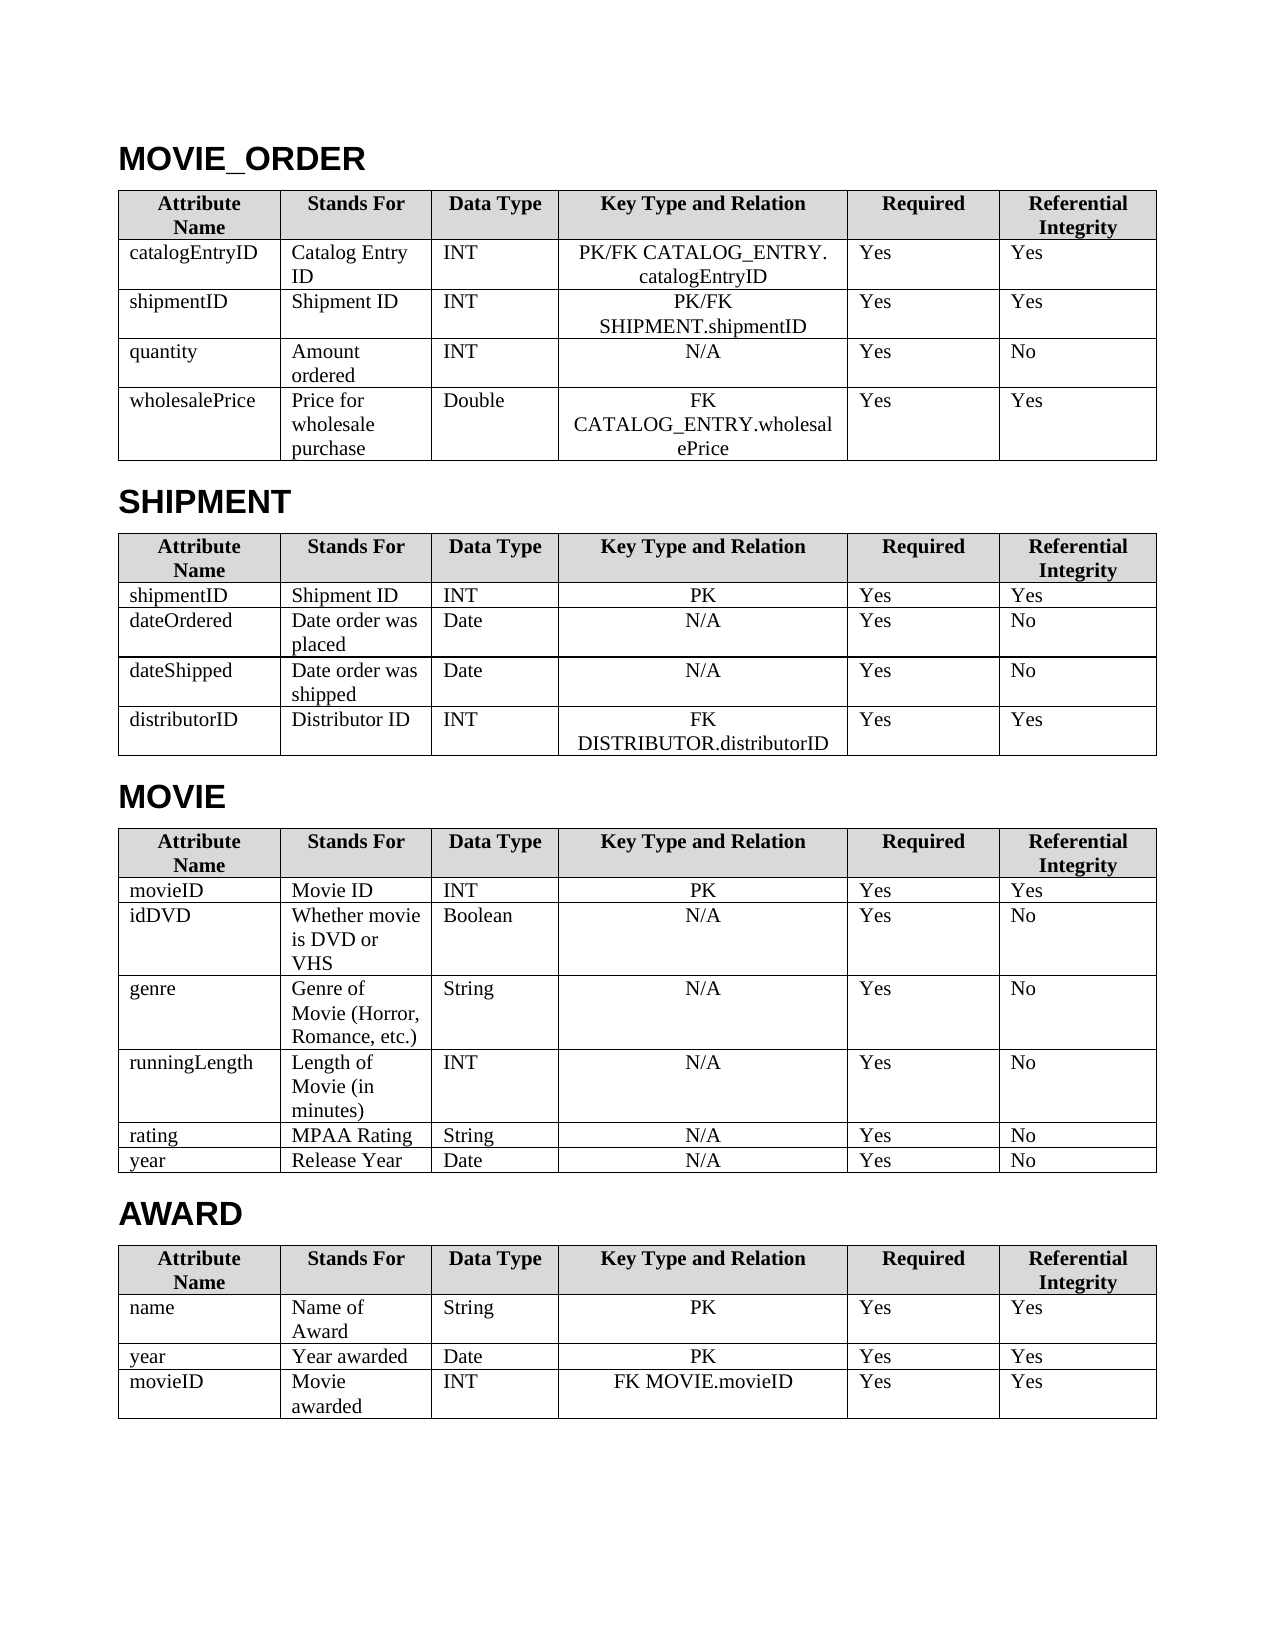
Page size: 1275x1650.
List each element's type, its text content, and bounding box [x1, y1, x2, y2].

table_cell Yes [1000, 583, 1156, 607]
table_header Key Type and Relation [559, 1246, 847, 1294]
table_header Data Type [432, 191, 558, 239]
table_cell N/A [559, 1148, 847, 1172]
table_header Attribute Name [119, 191, 280, 239]
subtitle MOVIE_ORDER [118, 139, 1157, 178]
table_cell year [119, 1148, 280, 1172]
table_cell FK MOVIE.movieID [559, 1370, 847, 1418]
table_cell Release Year [281, 1148, 431, 1172]
table_cell Yes [848, 1050, 999, 1122]
table_cell N/A [559, 608, 847, 656]
table_cell FK DISTRIBUTOR.distributorID [559, 707, 847, 755]
table_cell Double [432, 388, 558, 460]
table_cell quantity [119, 339, 280, 387]
table_cell Shipment ID [281, 583, 431, 607]
table_cell Amount ordered [281, 339, 431, 387]
table_cell Yes [848, 707, 999, 755]
table_cell Boolean [432, 903, 558, 975]
table_cell Yes [1000, 1295, 1156, 1343]
table_header Attribute Name [119, 534, 280, 582]
table_header Stands For [281, 191, 431, 239]
table_cell N/A [559, 976, 847, 1048]
table_cell No [1000, 339, 1156, 387]
table_cell INT [432, 290, 558, 338]
table_cell Yes [1000, 707, 1156, 755]
table_cell Yes [1000, 240, 1156, 288]
table_cell No [1000, 1123, 1156, 1147]
table_header Stands For [281, 534, 431, 582]
table_cell No [1000, 608, 1156, 656]
table_cell Date order was placed [281, 608, 431, 656]
table_cell No [1000, 976, 1156, 1048]
table_cell FK CATALOG_ENTRY.wholesalePrice [559, 388, 847, 460]
table_cell shipmentID [119, 290, 280, 338]
table_cell String [432, 1295, 558, 1343]
table_cell Yes [848, 388, 999, 460]
table_header Key Type and Relation [559, 829, 847, 877]
table_cell INT [432, 707, 558, 755]
table_cell PK [559, 1295, 847, 1343]
table_cell No [1000, 903, 1156, 975]
table_header Required [848, 191, 999, 239]
table_cell Length of Movie (in minutes) [281, 1050, 431, 1122]
table_cell Catalog Entry ID [281, 240, 431, 288]
table_cell Date [432, 1148, 558, 1172]
table_cell Yes [848, 878, 999, 902]
table_cell genre [119, 976, 280, 1048]
table_cell INT [432, 878, 558, 902]
table_cell Yes [1000, 388, 1156, 460]
table_header Referential Integrity [1000, 534, 1156, 582]
table_cell N/A [559, 1050, 847, 1122]
table_header Attribute Name [119, 1246, 280, 1294]
table_header Stands For [281, 1246, 431, 1294]
table_cell INT [432, 1370, 558, 1418]
table_cell Yes [1000, 1370, 1156, 1418]
table_cell name [119, 1295, 280, 1343]
table_cell PK/FK CATALOG_ENTRY. catalogEntryID [559, 240, 847, 288]
table_cell PK [559, 1344, 847, 1368]
table_cell Movie awarded [281, 1370, 431, 1418]
table_cell Yes [848, 1148, 999, 1172]
table_cell N/A [559, 1123, 847, 1147]
table_cell Yes [848, 976, 999, 1048]
table_cell Date [432, 1344, 558, 1368]
table_cell INT [432, 583, 558, 607]
table_cell No [1000, 1148, 1156, 1172]
table_cell Yes [848, 339, 999, 387]
table_cell INT [432, 1050, 558, 1122]
table_cell No [1000, 1050, 1156, 1122]
table_cell No [1000, 658, 1156, 706]
table_cell Whether movie is DVD or VHS [281, 903, 431, 975]
table_cell N/A [559, 339, 847, 387]
table_header Attribute Name [119, 829, 280, 877]
table_cell Yes [1000, 878, 1156, 902]
subtitle MOVIE [118, 777, 1157, 815]
table_cell shipmentID [119, 583, 280, 607]
table_header Required [848, 1246, 999, 1294]
table_cell Yes [848, 1295, 999, 1343]
table_cell movieID [119, 878, 280, 902]
table_cell N/A [559, 903, 847, 975]
table_cell N/A [559, 658, 847, 706]
table_cell wholesalePrice [119, 388, 280, 460]
table_cell dateOrdered [119, 608, 280, 656]
table_cell String [432, 1123, 558, 1147]
table_cell INT [432, 240, 558, 288]
table_cell Yes [848, 240, 999, 288]
table_cell Date [432, 608, 558, 656]
table_cell Yes [1000, 1344, 1156, 1368]
table_cell Shipment ID [281, 290, 431, 338]
table_cell movieID [119, 1370, 280, 1418]
subtitle SHIPMENT [118, 482, 1157, 521]
table_header Required [848, 534, 999, 582]
table_cell Yes [848, 290, 999, 338]
table_cell catalogEntryID [119, 240, 280, 288]
table_cell Distributor ID [281, 707, 431, 755]
table_header Referential Integrity [1000, 1246, 1156, 1294]
table_cell String [432, 976, 558, 1048]
table_header Key Type and Relation [559, 191, 847, 239]
table_cell Yes [848, 903, 999, 975]
table_cell Date [432, 658, 558, 706]
subtitle AWARD [118, 1194, 1157, 1232]
table_header Referential Integrity [1000, 191, 1156, 239]
table_cell MPAA Rating [281, 1123, 431, 1147]
table_header Data Type [432, 829, 558, 877]
table_cell PK [559, 583, 847, 607]
table_cell Yes [1000, 290, 1156, 338]
table_header Referential Integrity [1000, 829, 1156, 877]
table_cell Price for wholesale purchase [281, 388, 431, 460]
table_header Stands For [281, 829, 431, 877]
table_cell PK/FK SHIPMENT.shipmentID [559, 290, 847, 338]
table_header Required [848, 829, 999, 877]
table_cell Yes [848, 583, 999, 607]
table_header Data Type [432, 1246, 558, 1294]
table_header Data Type [432, 534, 558, 582]
table_cell PK [559, 878, 847, 902]
table_cell Name of Award [281, 1295, 431, 1343]
table_cell Yes [848, 608, 999, 656]
table_cell Movie ID [281, 878, 431, 902]
table_cell Yes [848, 1123, 999, 1147]
table_cell distributorID [119, 707, 280, 755]
table_cell rating [119, 1123, 280, 1147]
table_cell INT [432, 339, 558, 387]
table_cell Yes [848, 1370, 999, 1418]
table_cell Yes [848, 1344, 999, 1368]
table_cell dateShipped [119, 658, 280, 706]
table_cell idDVD [119, 903, 280, 975]
table_header Key Type and Relation [559, 534, 847, 582]
table_cell runningLength [119, 1050, 280, 1122]
table_cell Yes [848, 658, 999, 706]
table_cell year [119, 1344, 280, 1368]
table_cell Date order was shipped [281, 658, 431, 706]
table_cell Year awarded [281, 1344, 431, 1368]
table_cell Genre of Movie (Horror, Romance, etc.) [281, 976, 431, 1048]
